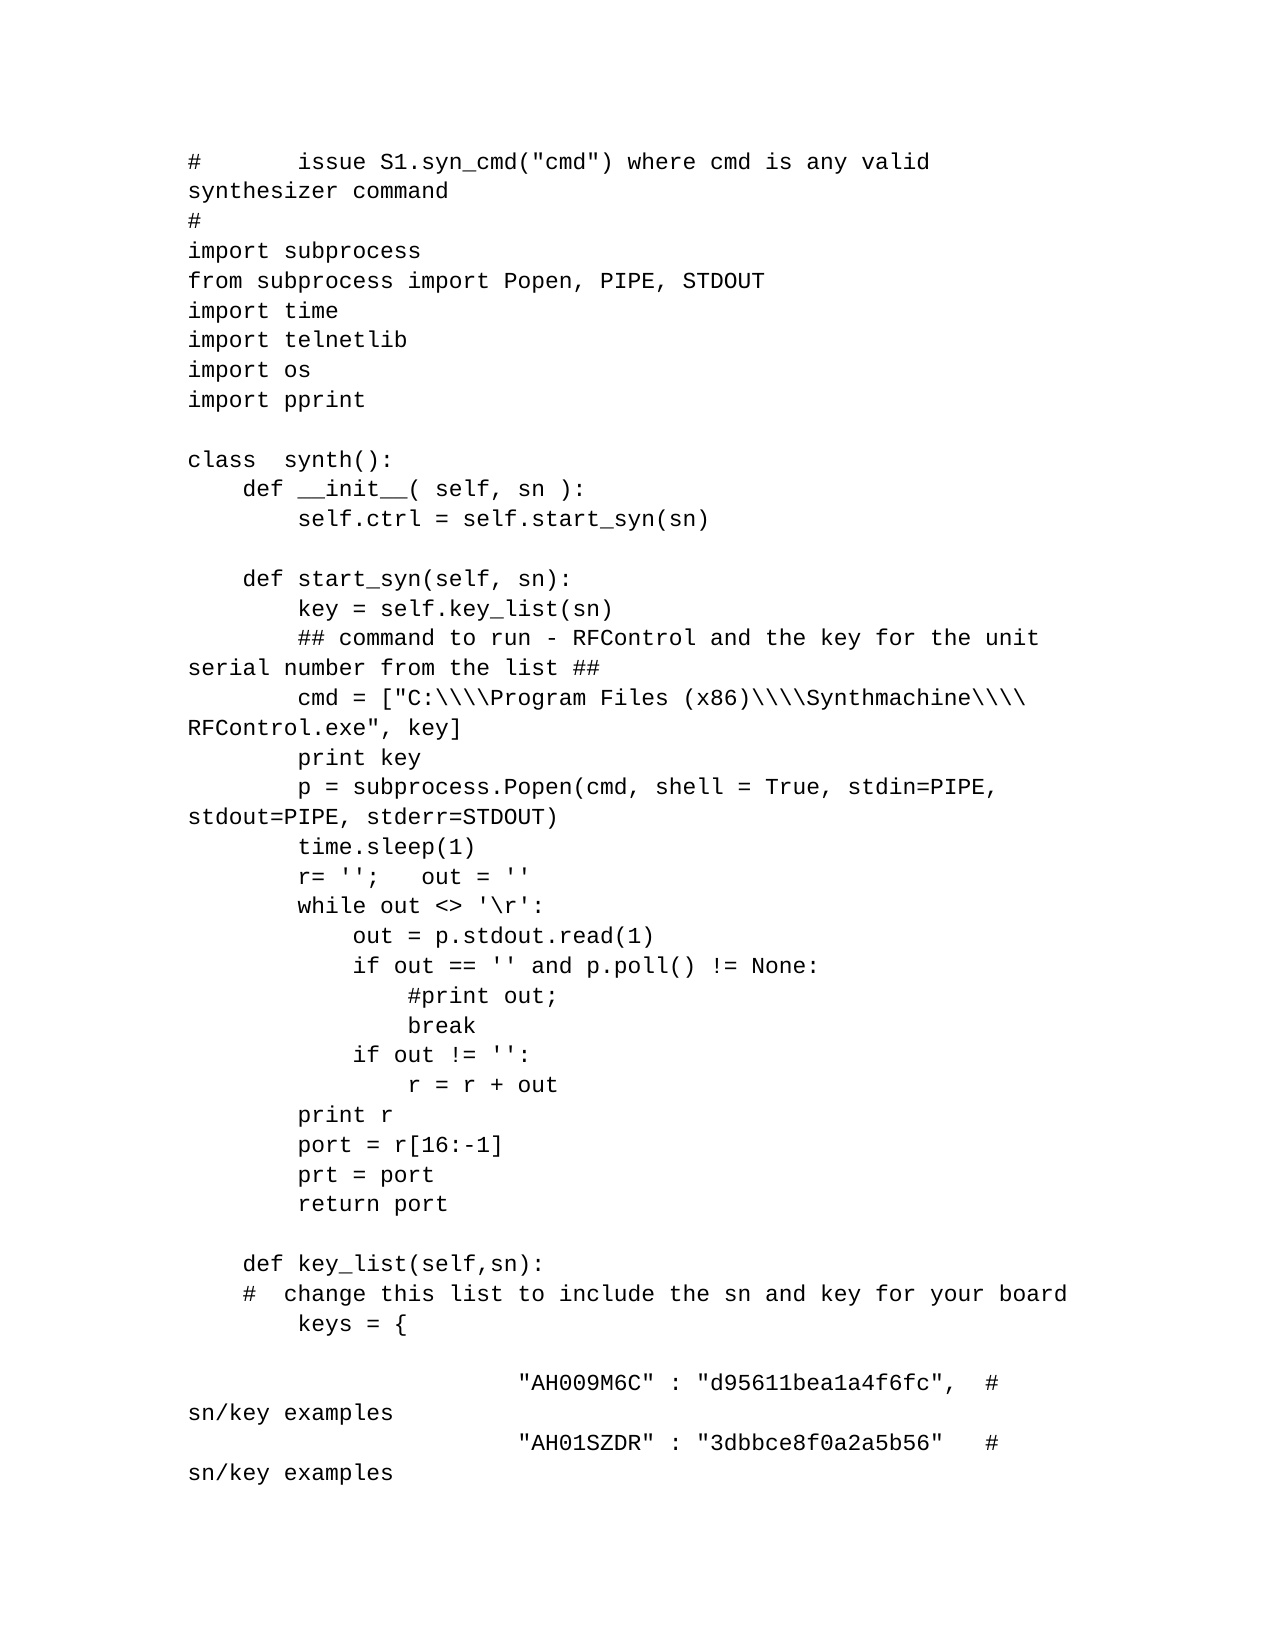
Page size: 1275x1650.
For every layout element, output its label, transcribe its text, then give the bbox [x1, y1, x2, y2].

text def start_syn(self, sn): [187, 567, 1087, 593]
text if out != '': [187, 1044, 1087, 1070]
text while out <> '\r': [187, 895, 1087, 921]
text class synth(): [187, 448, 1087, 474]
text # change this list to include the sn and key for your board [187, 1282, 1087, 1308]
text "AH009M6C" : "d95611bea1a4f6fc", # sn/key examples [187, 1371, 1087, 1427]
text import time [187, 299, 1087, 325]
text prt = port [187, 1163, 1087, 1189]
text # [187, 209, 1087, 236]
text def __init__( self, sn ): [187, 478, 1087, 504]
text import telnetlib [187, 329, 1087, 355]
text "AH01SZDR" : "3dbbce8f0a2a5b56" # sn/key examples [187, 1431, 1087, 1487]
text return port [187, 1193, 1087, 1219]
text import pprint [187, 388, 1087, 414]
text print r [187, 1103, 1087, 1129]
text #print out; [187, 984, 1087, 1010]
text r = r + out [187, 1073, 1087, 1099]
text break [187, 1014, 1087, 1040]
text out = p.stdout.read(1) [187, 924, 1087, 951]
text time.sleep(1) [187, 835, 1087, 861]
text def key_list(self,sn): [187, 1252, 1087, 1278]
text port = r[16:-1] [187, 1133, 1087, 1159]
text self.ctrl = self.start_syn(sn) [187, 507, 1087, 533]
text # issue S1.syn_cmd("cmd") where cmd is any valid synthesizer command [187, 150, 1087, 206]
text r= ''; out = '' [187, 865, 1087, 891]
text cmd = ["C:\\\\Program Files (x86)\\\\Synthmachine\\\\RFControl.exe", key] [187, 686, 1087, 742]
text keys = { [187, 1312, 1087, 1338]
text p = subprocess.Popen(cmd, shell = True, stdin=PIPE, stdout=PIPE, stderr=STDOUT) [187, 776, 1087, 831]
text import subprocess [187, 239, 1087, 265]
text ## command to run - RFControl and the key for the unit serial number from the list ## [187, 627, 1087, 682]
text from subprocess import Popen, PIPE, STDOUT [187, 269, 1087, 295]
text if out == '' and p.poll() != None: [187, 954, 1087, 980]
text key = self.key_list(sn) [187, 597, 1087, 623]
text import os [187, 358, 1087, 384]
text print key [187, 746, 1087, 772]
